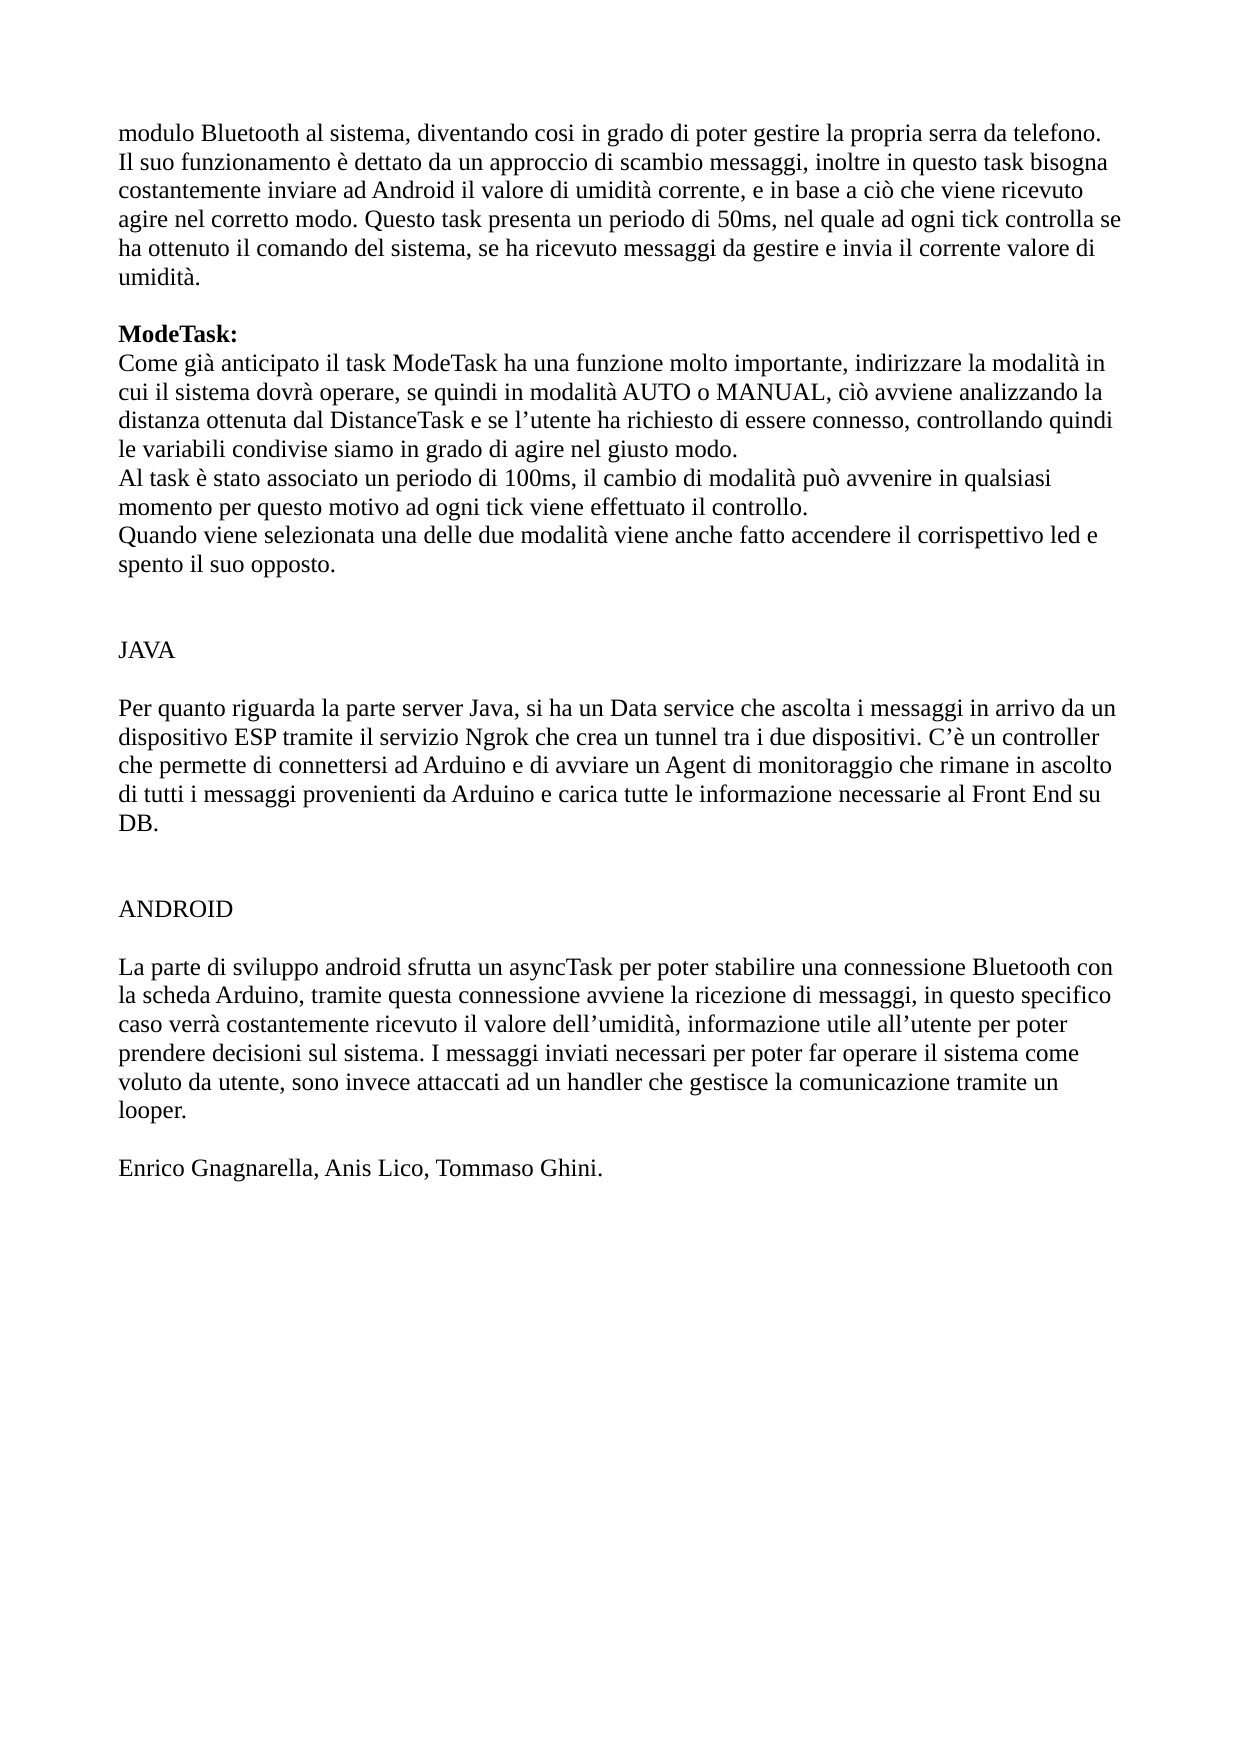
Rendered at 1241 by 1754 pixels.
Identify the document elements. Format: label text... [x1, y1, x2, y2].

text modulo Bluetooth al sistema, diventando cosi in grado di poter gestire la propria serra da telefono. Il suo funzionamento è dettato da un approccio di scambio messaggi, inoltre in questo task bisogna costantemente inviare ad Android il valore di umidità corrente, e in base a ciò che viene ricevuto agire nel corretto modo. Questo task presenta un periodo di 50ms, nel quale ad ogni tick controlla se ha ottenuto il comando del sistema, se ha ricevuto messaggi da gestire e invia il corrente valore di umidità. [118, 118, 1122, 291]
text Enrico Gnagnarella, Anis Lico, Tommaso Ghini. [118, 1153, 1122, 1182]
text Come già anticipato il task ModeTask ha una funzione molto importante, indirizzare la modalità in cui il sistema dovrà operare, se quindi in modalità AUTO o MANUAL, ciò avviene analizzando la distanza ottenuta dal DistanceTask e se l’utente ha richiesto di essere connesso, controllando quindi le variabili condivise siamo in grado di agire nel giusto modo. [118, 348, 1122, 463]
text ANDROID [118, 894, 1122, 923]
text ModeTask: [118, 319, 1122, 348]
text Al task è stato associato un periodo di 100ms, il cambio di modalità può avvenire in qualsiasi momento per questo motivo ad ogni tick viene effettuato il controllo. [118, 463, 1122, 521]
text JAVA [118, 636, 1122, 664]
text Quando viene selezionata una delle due modalità viene anche fatto accendere il corrispettivo led e spento il suo opposto. [118, 521, 1122, 578]
text La parte di sviluppo android sfrutta un asyncTask per poter stabilire una connessione Bluetooth con la scheda Arduino, tramite questa connessione avviene la ricezione di messaggi, in questo specifico caso verrà costantemente ricevuto il valore dell’umidità, informazione utile all’utente per poter prendere decisioni sul sistema. I messaggi inviati necessari per poter far operare il sistema come voluto da utente, sono invece attaccati ad un handler che gestisce la comunicazione tramite un looper. [118, 952, 1122, 1124]
text Per quanto riguarda la parte server Java, si ha un Data service che ascolta i messaggi in arrivo da un dispositivo ESP tramite il servizio Ngrok che crea un tunnel tra i due dispositivi. C’è un controller che permette di connettersi ad Arduino e di avviare un Agent di monitoraggio che rimane in ascolto di tutti i messaggi provenienti da Arduino e carica tutte le informazione necessarie al Front End su DB. [118, 693, 1122, 837]
